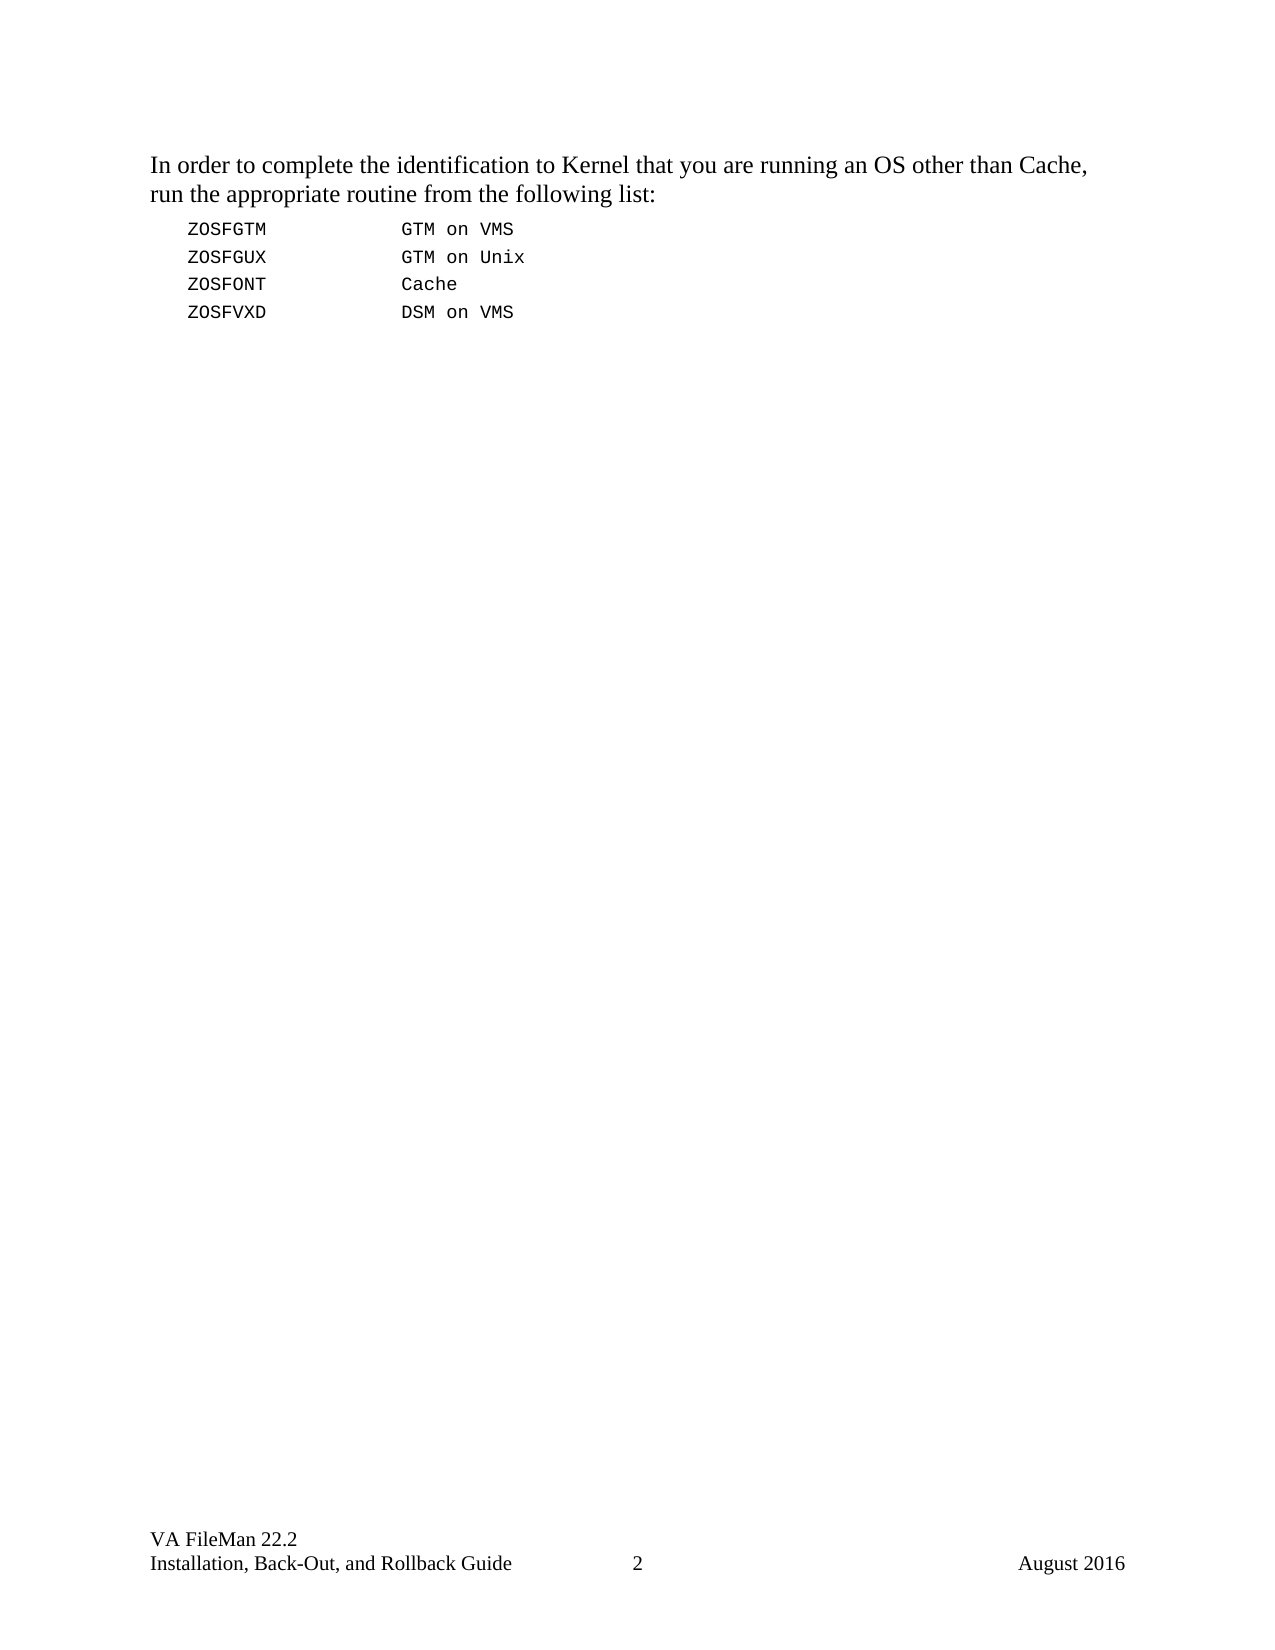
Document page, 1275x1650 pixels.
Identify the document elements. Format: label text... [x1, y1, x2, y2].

text ZOSFGUX GTM on Unix [187, 247, 1106, 269]
text ZOSFVXD DSM on VMS [187, 302, 1106, 324]
text ZOSFONT Cache [187, 275, 1106, 296]
text ZOSFGTM GTM on VMS [187, 220, 1106, 241]
text In order to complete the identification to Kernel that you are running an OS other than Cache, run the appropriate routine from the following list: [150, 150, 1125, 207]
